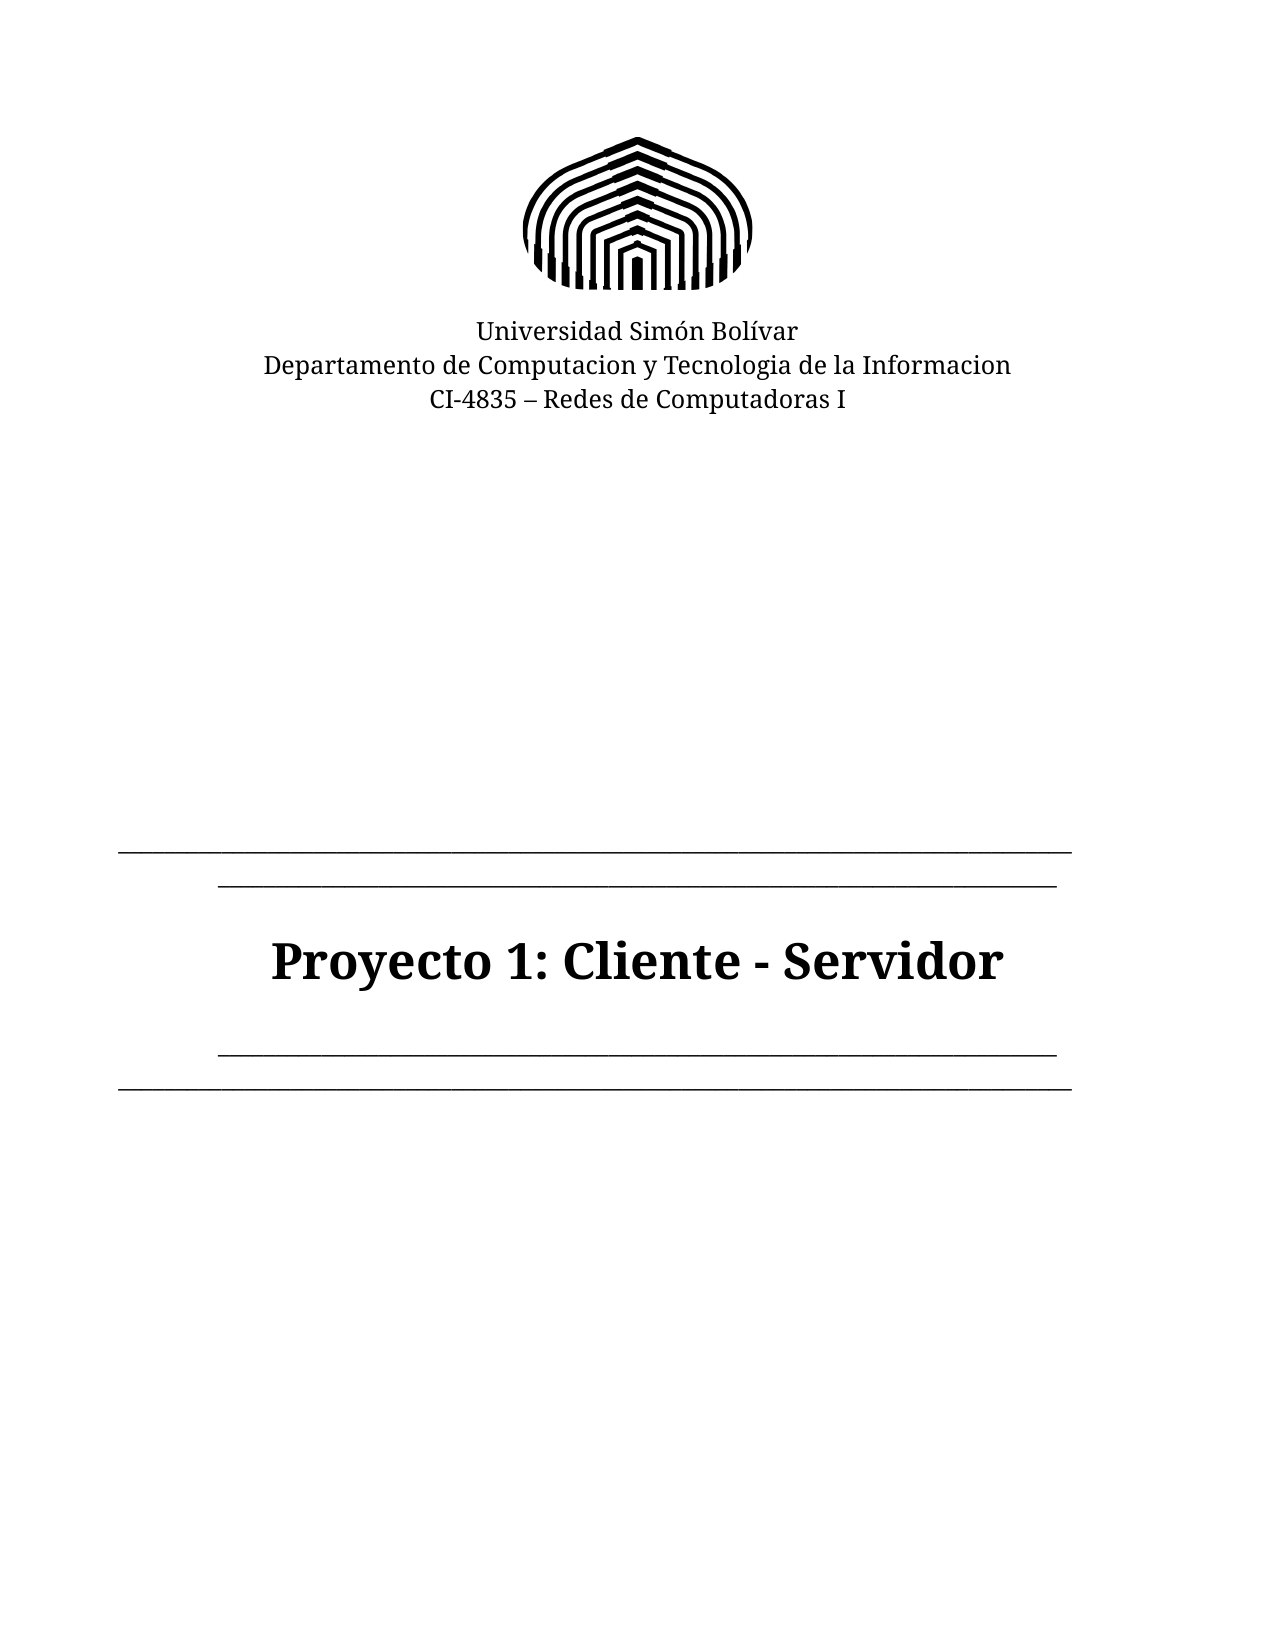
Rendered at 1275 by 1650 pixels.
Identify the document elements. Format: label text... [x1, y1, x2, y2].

text _________________________________________________________________________ [118, 858, 1157, 892]
text ___________________________________________________________________________________ [118, 1061, 1157, 1095]
text CI-4835 – Redes de Computadoras I [118, 382, 1157, 416]
picture [522, 137, 753, 290]
text Proyecto 1: Cliente - Servidor [118, 926, 1157, 993]
text ___________________________________________________________________________________ [118, 824, 1157, 858]
text _________________________________________________________________________ [118, 1027, 1157, 1061]
text Universidad Simón Bolívar [118, 314, 1157, 348]
text Departamento de Computacion y Tecnologia de la Informacion [118, 348, 1157, 382]
